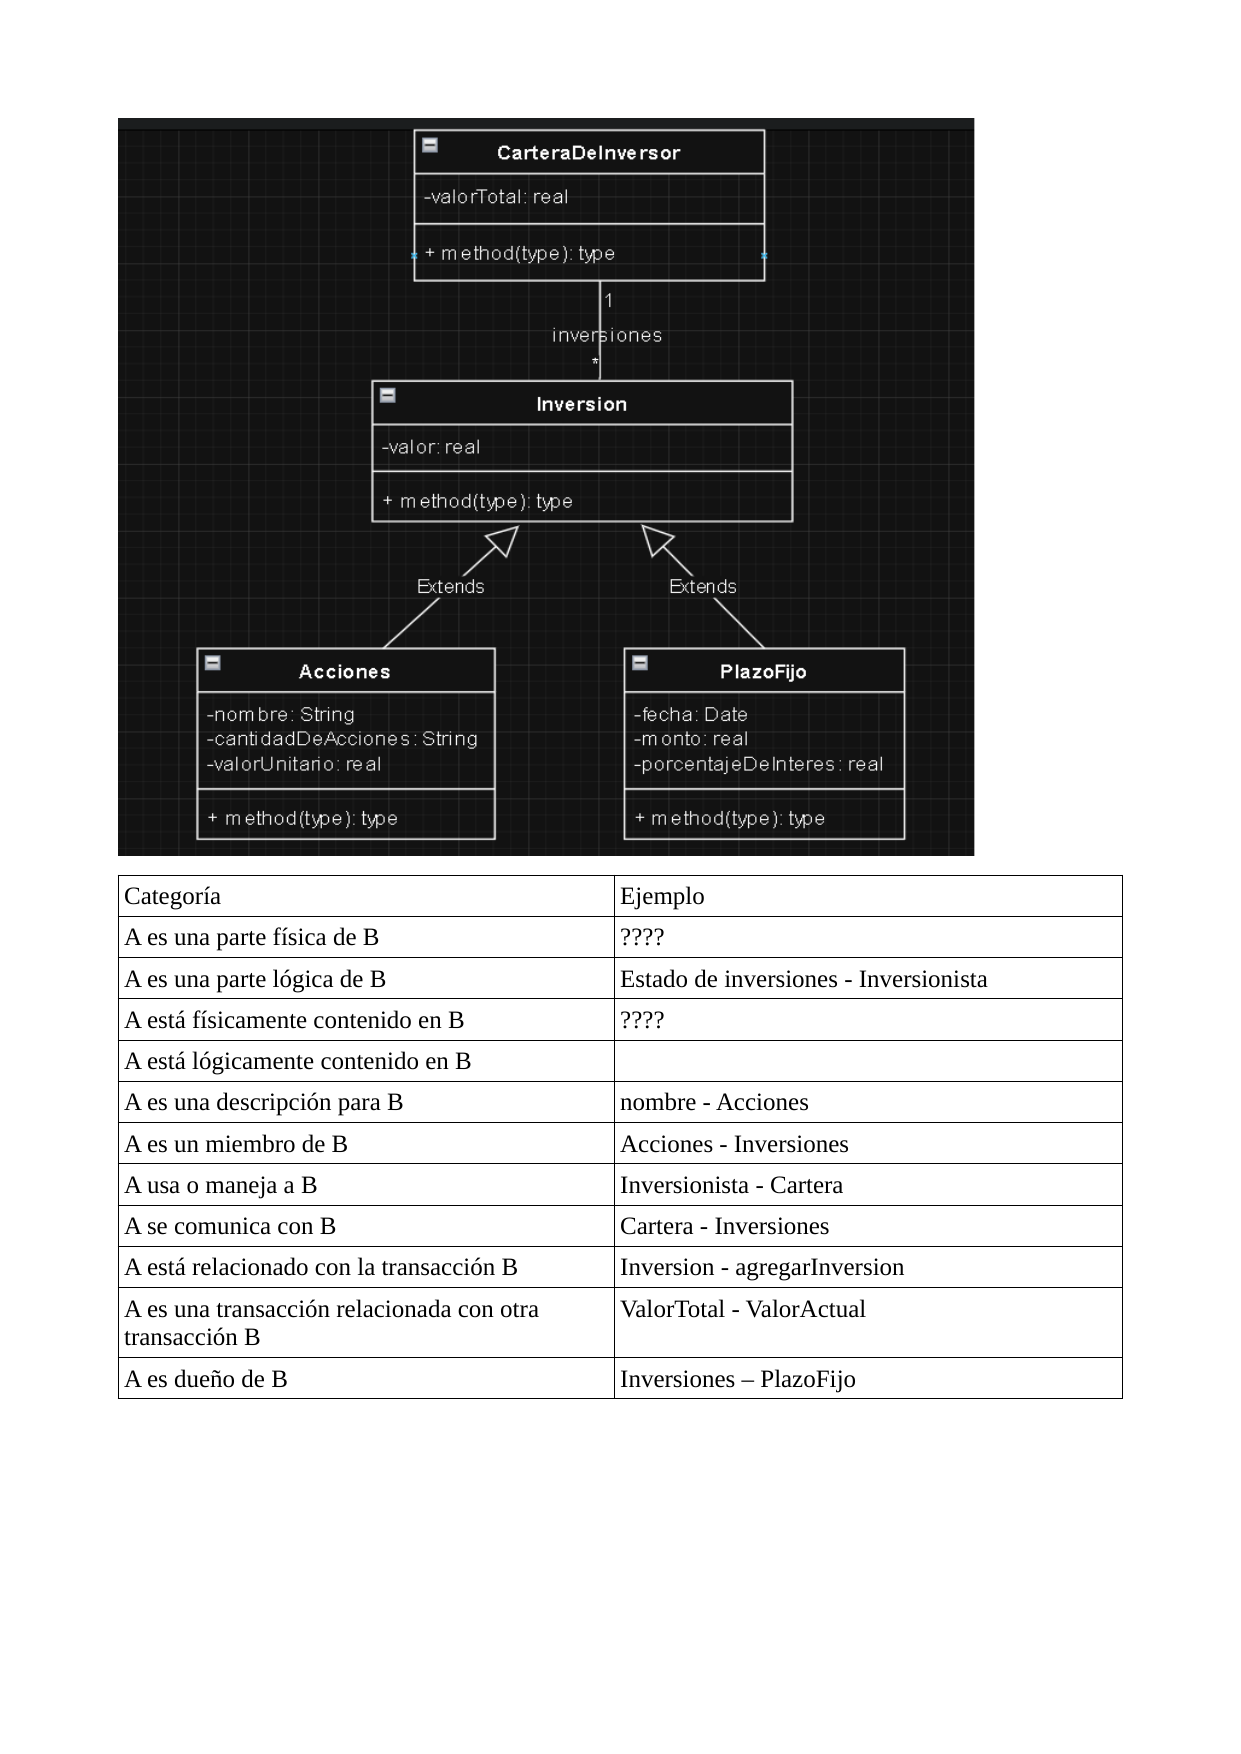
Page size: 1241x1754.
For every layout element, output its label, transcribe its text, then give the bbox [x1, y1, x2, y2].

table_cell Acciones - Inversiones [615, 1123, 1122, 1163]
table_cell ValorTotal - ValorActual [615, 1288, 1122, 1357]
picture [118, 118, 975, 856]
table_cell Cartera - Inversiones [615, 1206, 1122, 1246]
table_cell A es dueño de B [119, 1358, 614, 1398]
table_cell A es una parte lógica de B [119, 958, 614, 998]
table_cell A está lógicamente contenido en B [119, 1041, 614, 1081]
table_cell Inversion - agregarInversion [615, 1247, 1122, 1287]
table_cell A es una parte física de B [119, 917, 614, 957]
table_cell A es un miembro de B [119, 1123, 614, 1163]
table_cell A es una descripción para B [119, 1082, 614, 1122]
table_cell A se comunica con B [119, 1206, 614, 1246]
table_cell ???? [615, 999, 1122, 1039]
table_header Ejemplo [615, 876, 1122, 916]
table_cell [615, 1041, 1122, 1081]
table_cell Estado de inversiones - Inversionista [615, 958, 1122, 998]
table_cell A es una transacción relacionada con otra transacción B [119, 1288, 614, 1357]
table_cell A está relacionado con la transacción B [119, 1247, 614, 1287]
table_header Categoría [119, 876, 614, 916]
table_cell A está físicamente contenido en B [119, 999, 614, 1039]
table_cell A usa o maneja a B [119, 1164, 614, 1204]
table_cell Inversionista - Cartera [615, 1164, 1122, 1204]
table_cell Inversiones – PlazoFijo [615, 1358, 1122, 1398]
table_cell nombre - Acciones [615, 1082, 1122, 1122]
table_cell ???? [615, 917, 1122, 957]
